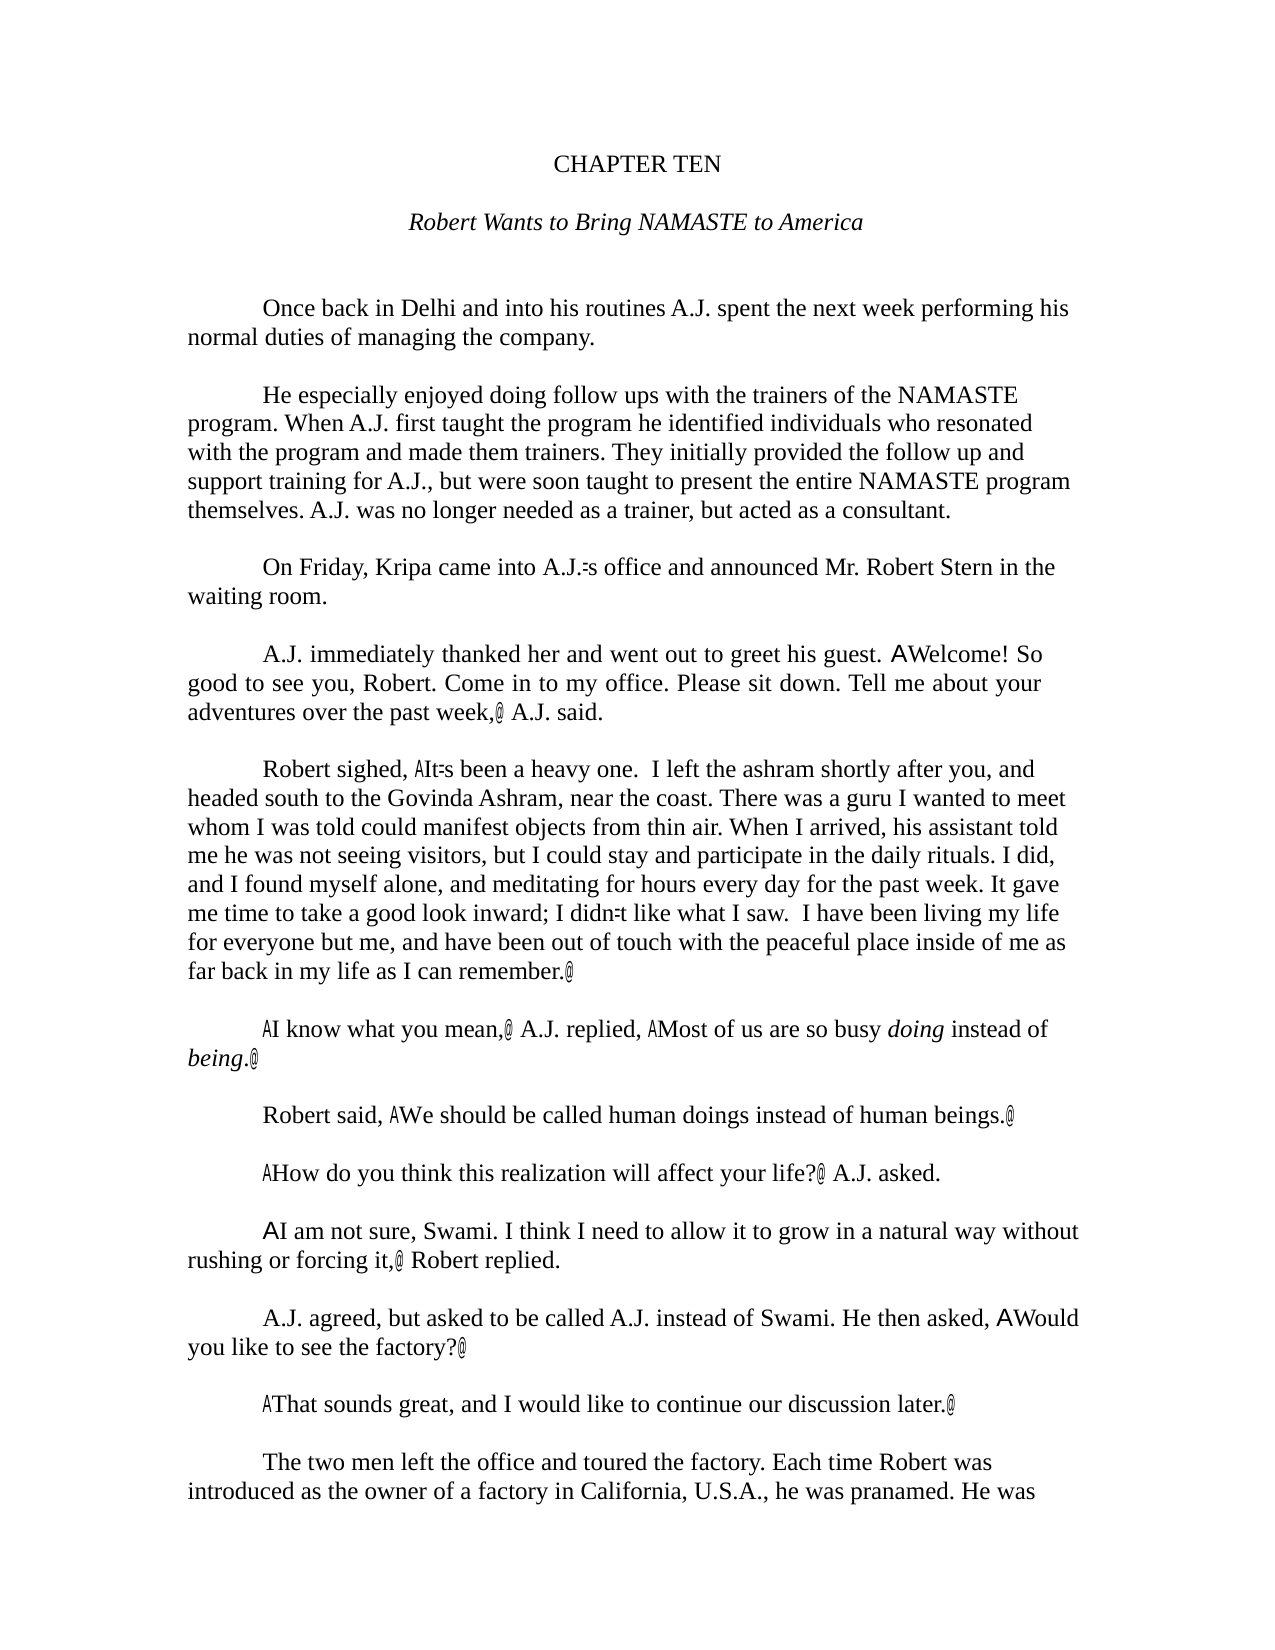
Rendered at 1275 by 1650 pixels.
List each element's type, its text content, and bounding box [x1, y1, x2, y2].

text A.J. agreed, but asked to be called A.J. instead of Swami. He then asked, AWould you like to see the factory?@ [187, 1303, 1100, 1360]
text Robert Wants to Bring NAMASTE to America [408, 207, 1100, 236]
text AI am not sure, Swami. I think I need to allow it to grow in a natural way without rushing or forcing it,@ Robert replied. [187, 1216, 1100, 1274]
text introduced as the owner of a factory in California, U.S.A., he was pranamed. He was [187, 1476, 1100, 1504]
text being.@ [187, 1043, 1100, 1072]
text AI know what you mean,@ A.J. replied, AMost of us are so busy doing instead of [262, 1014, 1100, 1043]
text AThat sounds great, and I would like to continue our discussion later.@ The two men left the office and toured the factory. Each time Robert was [262, 1361, 997, 1476]
text On Friday, Kripa came into A.J.=s office and announced Mr. Robert Stern in the waiting room. [187, 552, 1063, 610]
text Robert sighed, AIt=s been a heavy one. I left the ashram shortly after you, and headed south to the Govinda Ashram, near the coast. There was a guru I wanted to meet whom I was told could manifest objects from thin air. When I arrived, his assistant told me he was not seeing visitors, but I could stay and participate in the daily rituals. I did, and I found myself alone, and meditating for hours every day for the past week. It gave me time to take a good look inward; I didn=t like what I saw. I have been living my life for everyone but me, and have been out of touch with the peaceful place inside of me as far back in my life as I can remember.@ [187, 754, 1084, 984]
text Robert said, AWe should be called human doings instead of human beings.@ AHow do you think this realization will affect your life?@ A.J. asked. [262, 1101, 1016, 1187]
text Once back in Delhi and into his routines A.J. spent the next week performing his normal duties of managing the company. [187, 293, 1073, 351]
text CHAPTER TEN [414, 149, 861, 178]
text He especially enjoyed doing follow ups with the trainers of the NAMASTE program. When A.J. first taught the program he identified individuals who resonated with the program and made them trainers. They initially provided the follow up and support training for A.J., but were soon taught to present the entire NAMASTE program themselves. A.J. was no longer needed as a trainer, but acted as a consultant. [187, 380, 1074, 523]
text A.J. immediately thanked her and went out to greet his guest. AWelcome! So good to see you, Robert. Come in to my office. Please sit down. Tell me about your adventures over the past week,@ A.J. said. [187, 639, 1043, 725]
